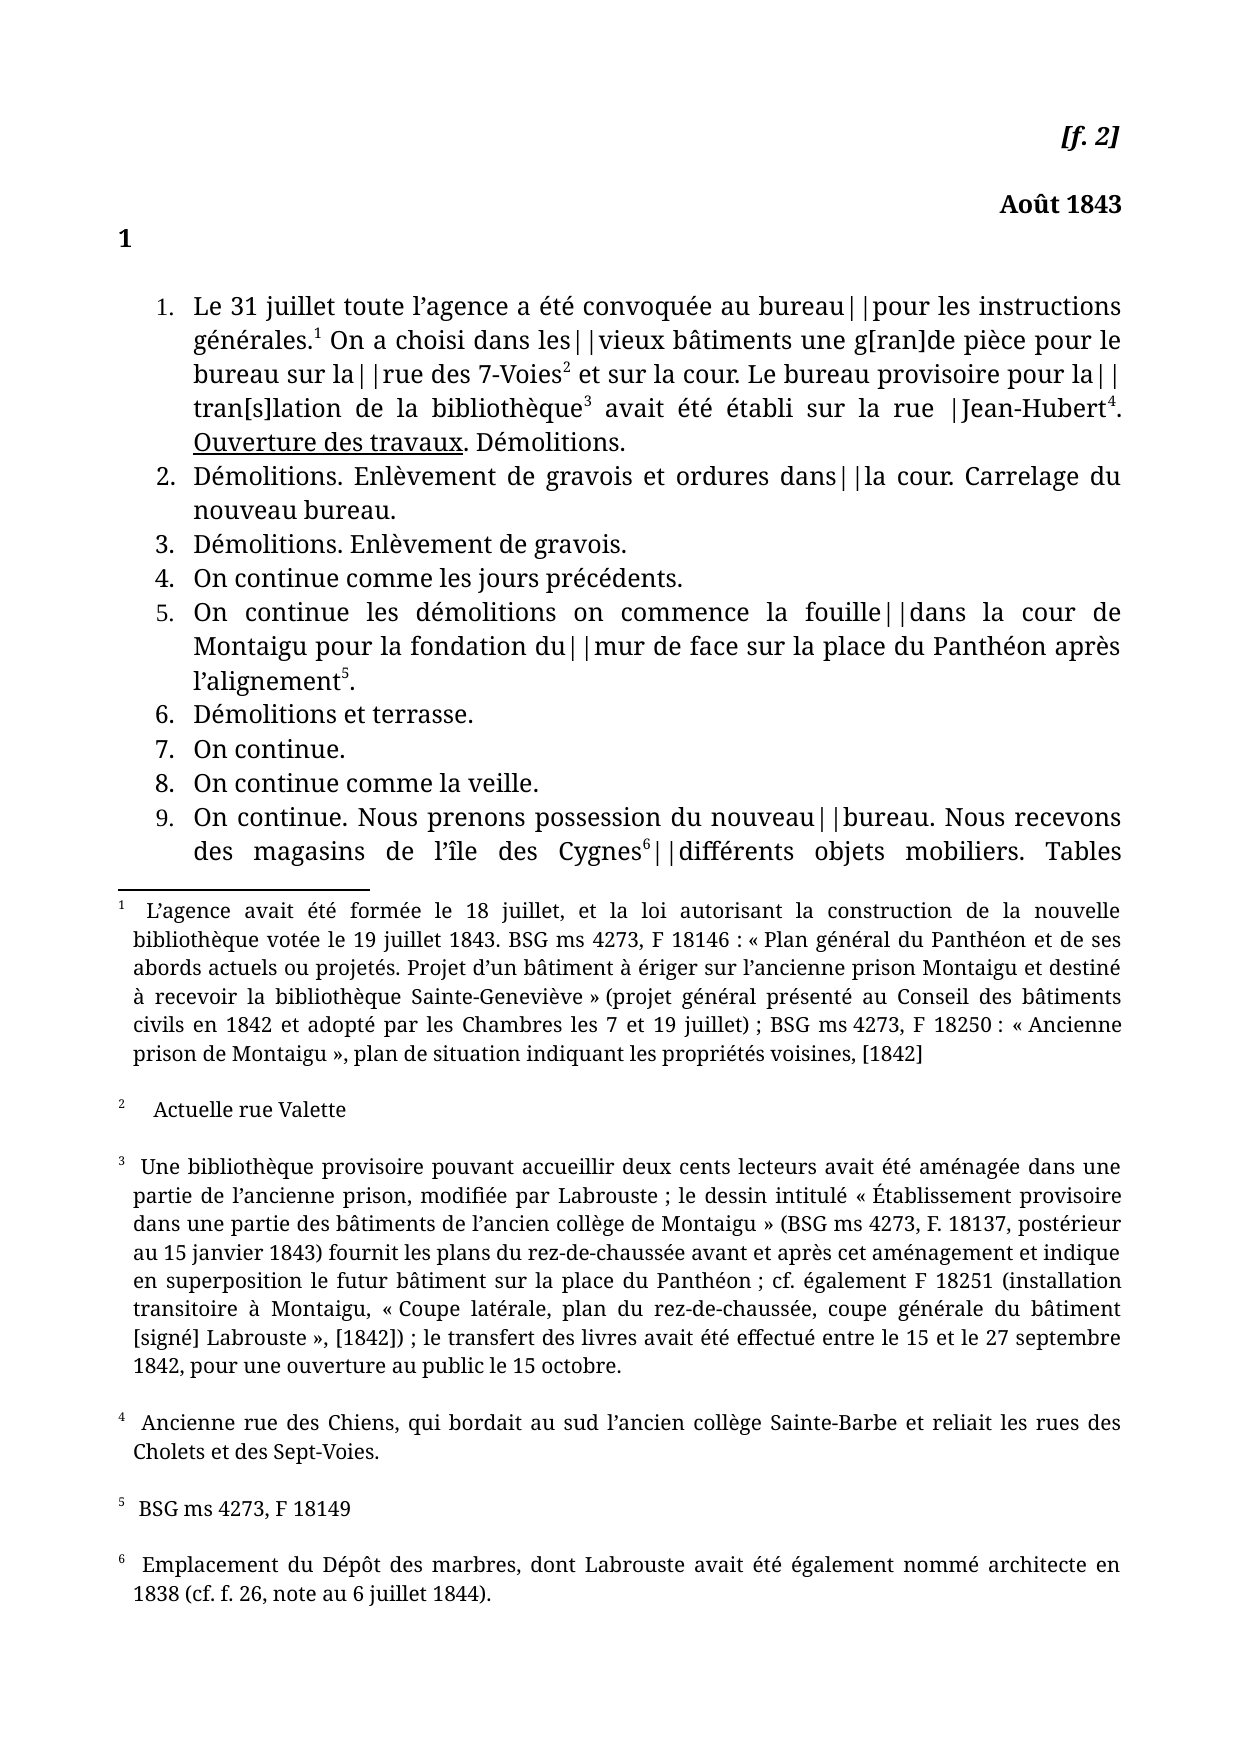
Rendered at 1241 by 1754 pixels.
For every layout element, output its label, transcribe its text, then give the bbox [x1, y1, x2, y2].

list On continue comme les jours précédents. [154, 561, 1122, 595]
list Le 31 juillet toute l’agence a été convoquée au bureau||pour les instructions générales. On a choisi dans les||vieux bâtiments une g[ran]de pièce pour le bureau sur la||rue des 7-Voies et sur la cour. Le bureau provisoire pour la||tran[s]lation de la bibliothèque avait été établi sur la rue |Jean-Hubert. Ouverture des travaux. Démolitions. [156, 288, 1122, 459]
list L’agence avait été formée le 18 juillet, et la loi autorisant la construction de la nouvelle bibliothèque votée le 19 juillet 1843. BSG ms 4273, F 18146 : « Plan général du Panthéon et de ses abords actuels ou projetés. Projet d’un bâtiment à ériger sur l’ancienne prison Montaigu et destiné à recevoir la bibliothèque Sainte-Geneviève » (projet général présenté au Conseil des bâtiments civils en 1842 et adopté par les Chambres les 7 et 19 juillet) ; BSG ms 4273, F 18250 : « Ancienne prison de Montaigu », plan de situation indiquant les propriétés voisines, [1842] [118, 896, 1122, 1067]
list BSG ms 4273, F 18149 [118, 1494, 1122, 1522]
text [f. 2] [118, 118, 1122, 152]
list On continue comme la veille. [154, 765, 1122, 799]
list Ancienne rue des Chiens, qui bordait au sud l’ancien collège Sainte-Barbe et reliait les rues des Cholets et des Sept-Voies. [118, 1408, 1122, 1465]
list On continue. Nous prenons possession du nouveau||bureau. Nous recevons des magasins de l’île des Cygnes||différents objets mobiliers. Tables [156, 799, 1122, 867]
text 1 [118, 220, 1122, 254]
list Démolitions et terrasse. [154, 697, 1122, 731]
list On continue les démolitions on commence la fouille||dans la cour de Montaigu pour la fondation du||mur de face sur la place du Panthéon après l’alignement. [156, 595, 1122, 697]
list Démolitions. Enlèvement de gravois. [154, 527, 1122, 561]
list Actuelle rue Valette [118, 1096, 1122, 1124]
list Une bibliothèque provisoire pouvant accueillir deux cents lecteurs avait été aménagée dans une partie de l’ancienne prison, modifiée par Labrouste ; le dessin intitulé « Établissement provisoire dans une partie des bâtiments de l’ancien collège de Montaigu » (BSG ms 4273, F. 18137, postérieur au 15 janvier 1843) fournit les plans du rez-de-chaussée avant et après cet aménagement et indique en superposition le futur bâtiment sur la place du Panthéon ; cf. également F 18251 (installation transitoire à Montaigu, « Coupe latérale, plan du rez-de-chaussée, coupe générale du bâtiment [signé] Labrouste », [1842]) ; le transfert des livres avait été effectué entre le 15 et le 27 septembre 1842, pour une ouverture au public le 15 octobre. [118, 1152, 1122, 1380]
text Août 1843 [118, 186, 1122, 220]
list Démolitions. Enlèvement de gravois et ordures dans||la cour. Carrelage du nouveau bureau. [156, 459, 1122, 527]
list Emplacement du Dépôt des marbres, dont Labrouste avait été également nommé architecte en 1838 (cf. f. 26, note au 6 juillet 1844). [118, 1551, 1122, 1607]
list On continue. [154, 731, 1122, 765]
